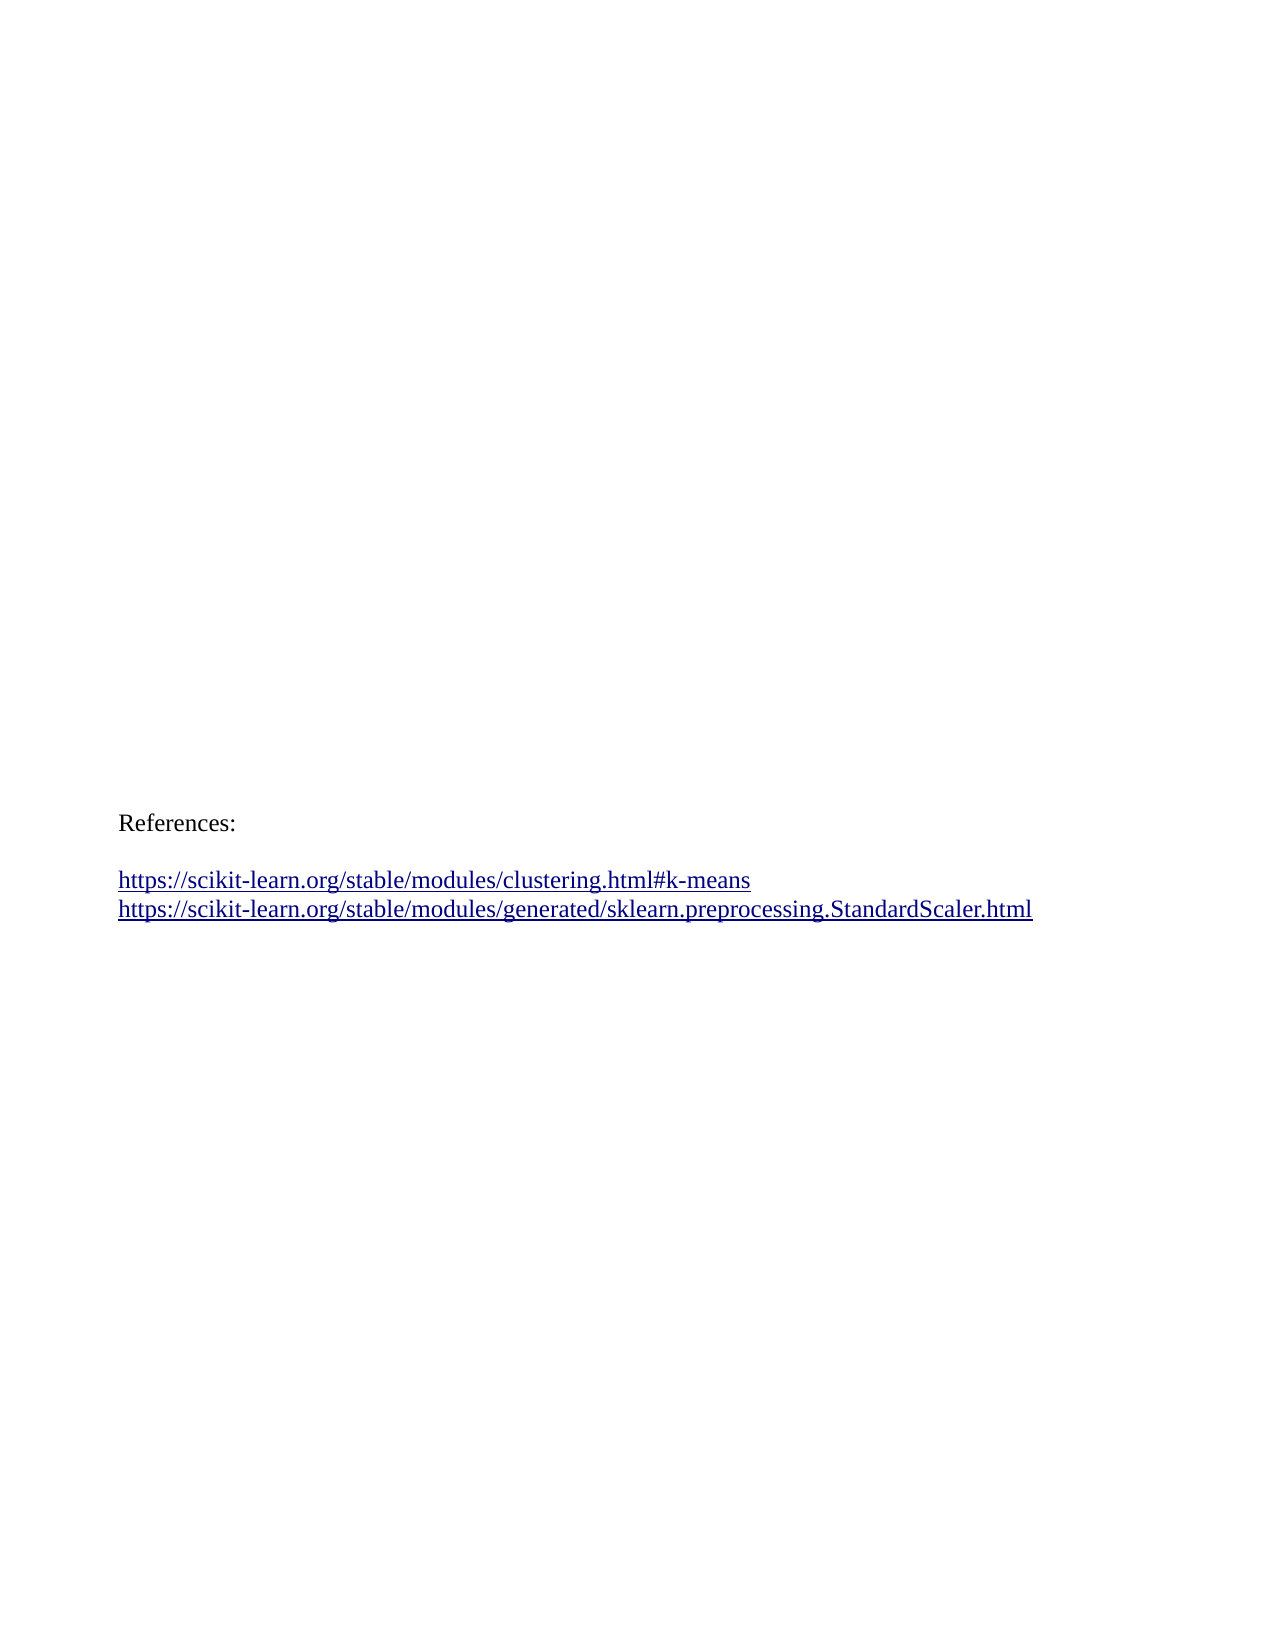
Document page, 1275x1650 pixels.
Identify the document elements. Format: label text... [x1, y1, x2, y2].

text References: [118, 808, 1157, 837]
text https://scikit-learn.org/stable/modules/clustering.html#k-means [118, 866, 1157, 894]
text https://scikit-learn.org/stable/modules/generated/sklearn.preprocessing.StandardScaler.html [118, 894, 1157, 923]
